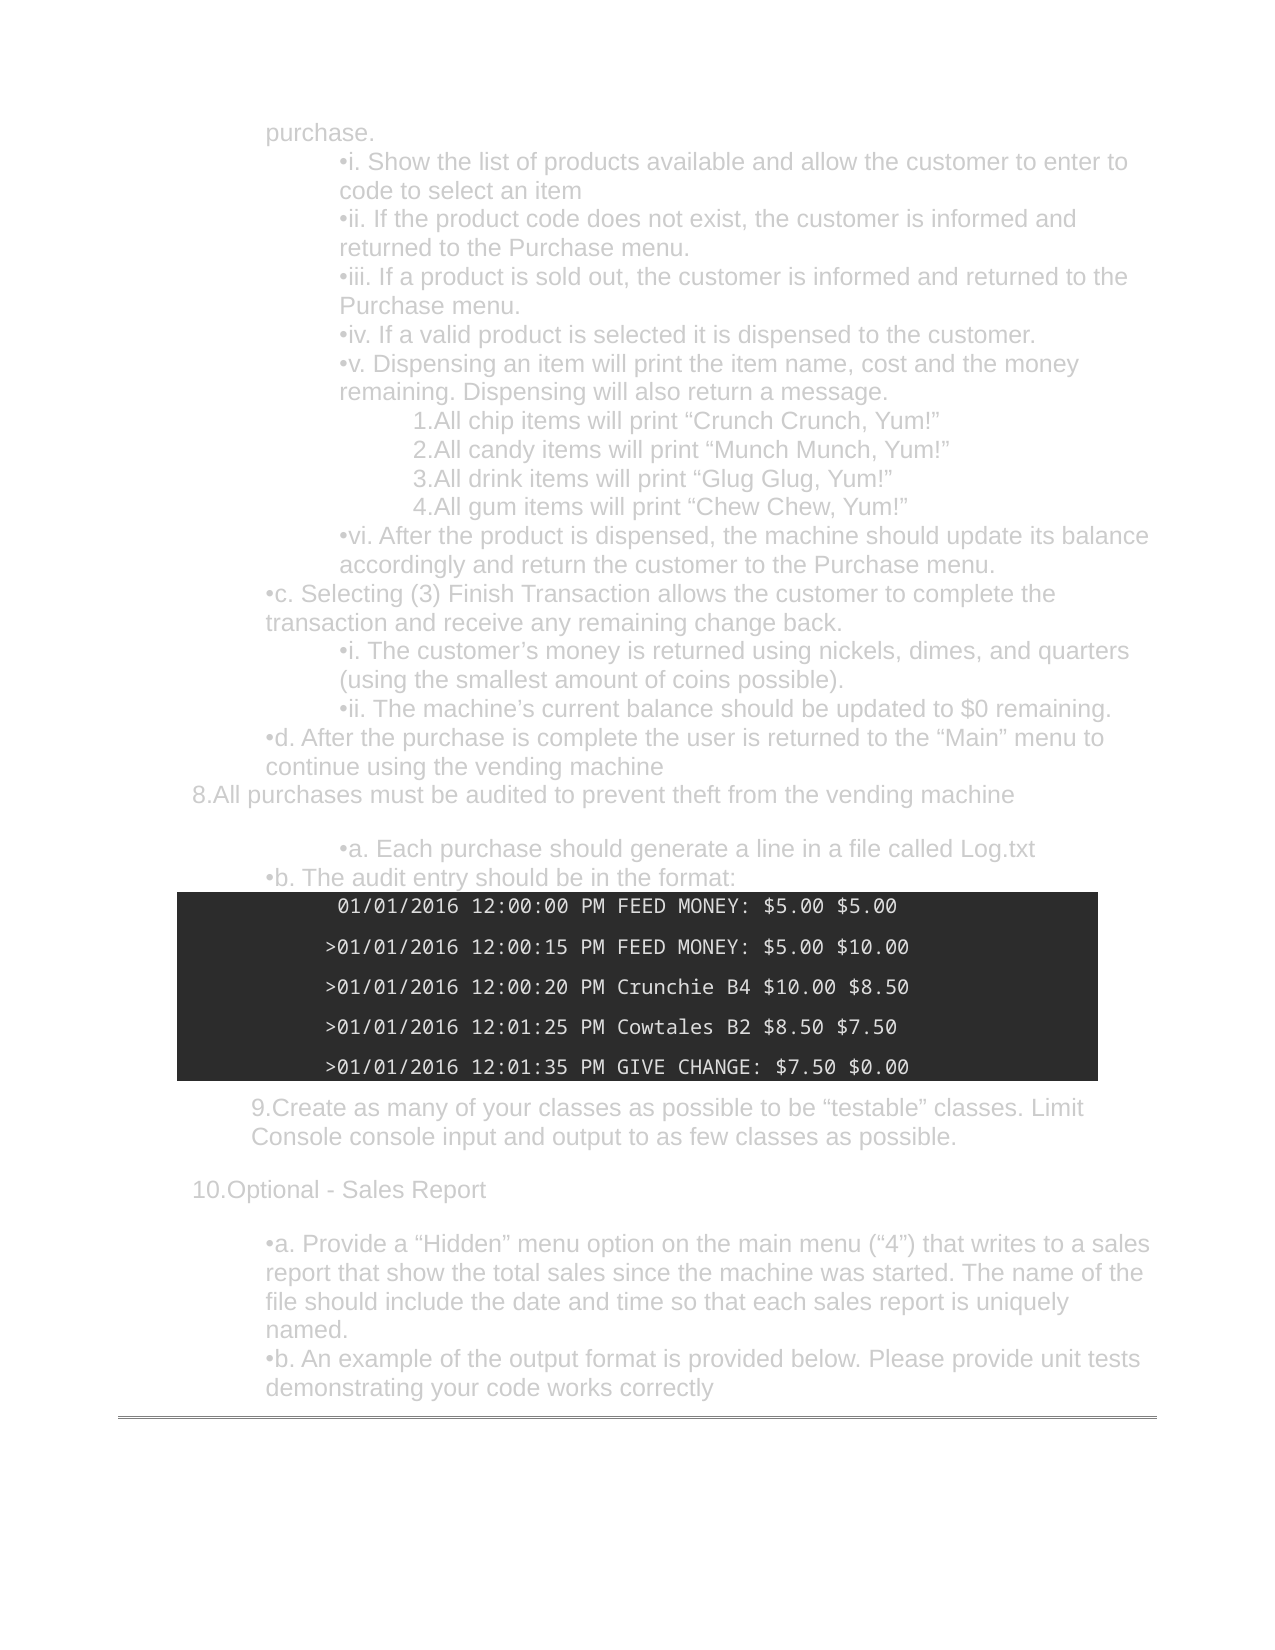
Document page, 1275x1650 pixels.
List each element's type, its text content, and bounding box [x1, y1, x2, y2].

list ii. If the product code does not exist, the customer is informed and returned to the Purchase menu. [118, 204, 1157, 262]
list All candy items will print “Munch Munch, Yum!” [118, 435, 1157, 464]
list b. An example of the output format is provided below. Please provide unit tests demonstrating your code works correctly [118, 1344, 1157, 1402]
list Create as many of your classes as possible to be “testable” classes. Limit Console console input and output to as few classes as possible. [177, 1093, 1098, 1150]
list All drink items will print “Glug Glug, Yum!” [118, 464, 1157, 492]
list >01/01/2016 12:01:35 PM GIVE CHANGE: $7.50 $0.00 [177, 1053, 1098, 1081]
list All chip items will print “Crunch Crunch, Yum!” [118, 406, 1157, 435]
list >01/01/2016 12:00:15 PM FEED MONEY: $5.00 $10.00 [177, 932, 1098, 960]
list i. Show the list of products available and allow the customer to enter to code to select an item [118, 147, 1157, 204]
list iii. If a product is sold out, the customer is informed and returned to the Purchase menu. [118, 262, 1157, 320]
list vi. After the product is dispensed, the machine should update its balance accordingly and return the customer to the Purchase menu. [118, 521, 1157, 579]
list >01/01/2016 12:00:20 PM Crunchie B4 $10.00 $8.50 [177, 973, 1098, 1000]
list purchase. [118, 118, 1157, 147]
list Optional - Sales Report [118, 1175, 1157, 1204]
list a. Each purchase should generate a line in a file called Log.txt [118, 834, 1157, 863]
list d. After the purchase is complete the user is returned to the “Main” menu to continue using the vending machine [118, 723, 1157, 780]
list v. Dispensing an item will print the item name, cost and the money remaining. Dispensing will also return a message. [118, 348, 1157, 406]
list >01/01/2016 12:01:25 PM Cowtales B2 $8.50 $7.50 [177, 1013, 1098, 1040]
list a. Provide a “Hidden” menu option on the main menu (“4”) that writes to a sales report that show the total sales since the machine was started. The name of the file should include the date and time so that each sales report is uniquely named. [118, 1229, 1157, 1344]
list b. The audit entry should be in the format: [118, 863, 1157, 892]
list 01/01/2016 12:00:00 PM FEED MONEY: $5.00 $5.00 [177, 892, 1098, 920]
list All gum items will print “Chew Chew, Yum!” [118, 492, 1157, 521]
list iv. If a valid product is selected it is dispensed to the customer. [118, 320, 1157, 348]
list All purchases must be audited to prevent theft from the vending machine [118, 780, 1157, 809]
list c. Selecting (3) Finish Transaction allows the customer to complete the transaction and receive any remaining change back. [118, 579, 1157, 636]
list i. The customer’s money is returned using nickels, dimes, and quarters (using the smallest amount of coins possible). [118, 636, 1157, 694]
list ii. The machine’s current balance should be updated to $0 remaining. [118, 694, 1157, 723]
